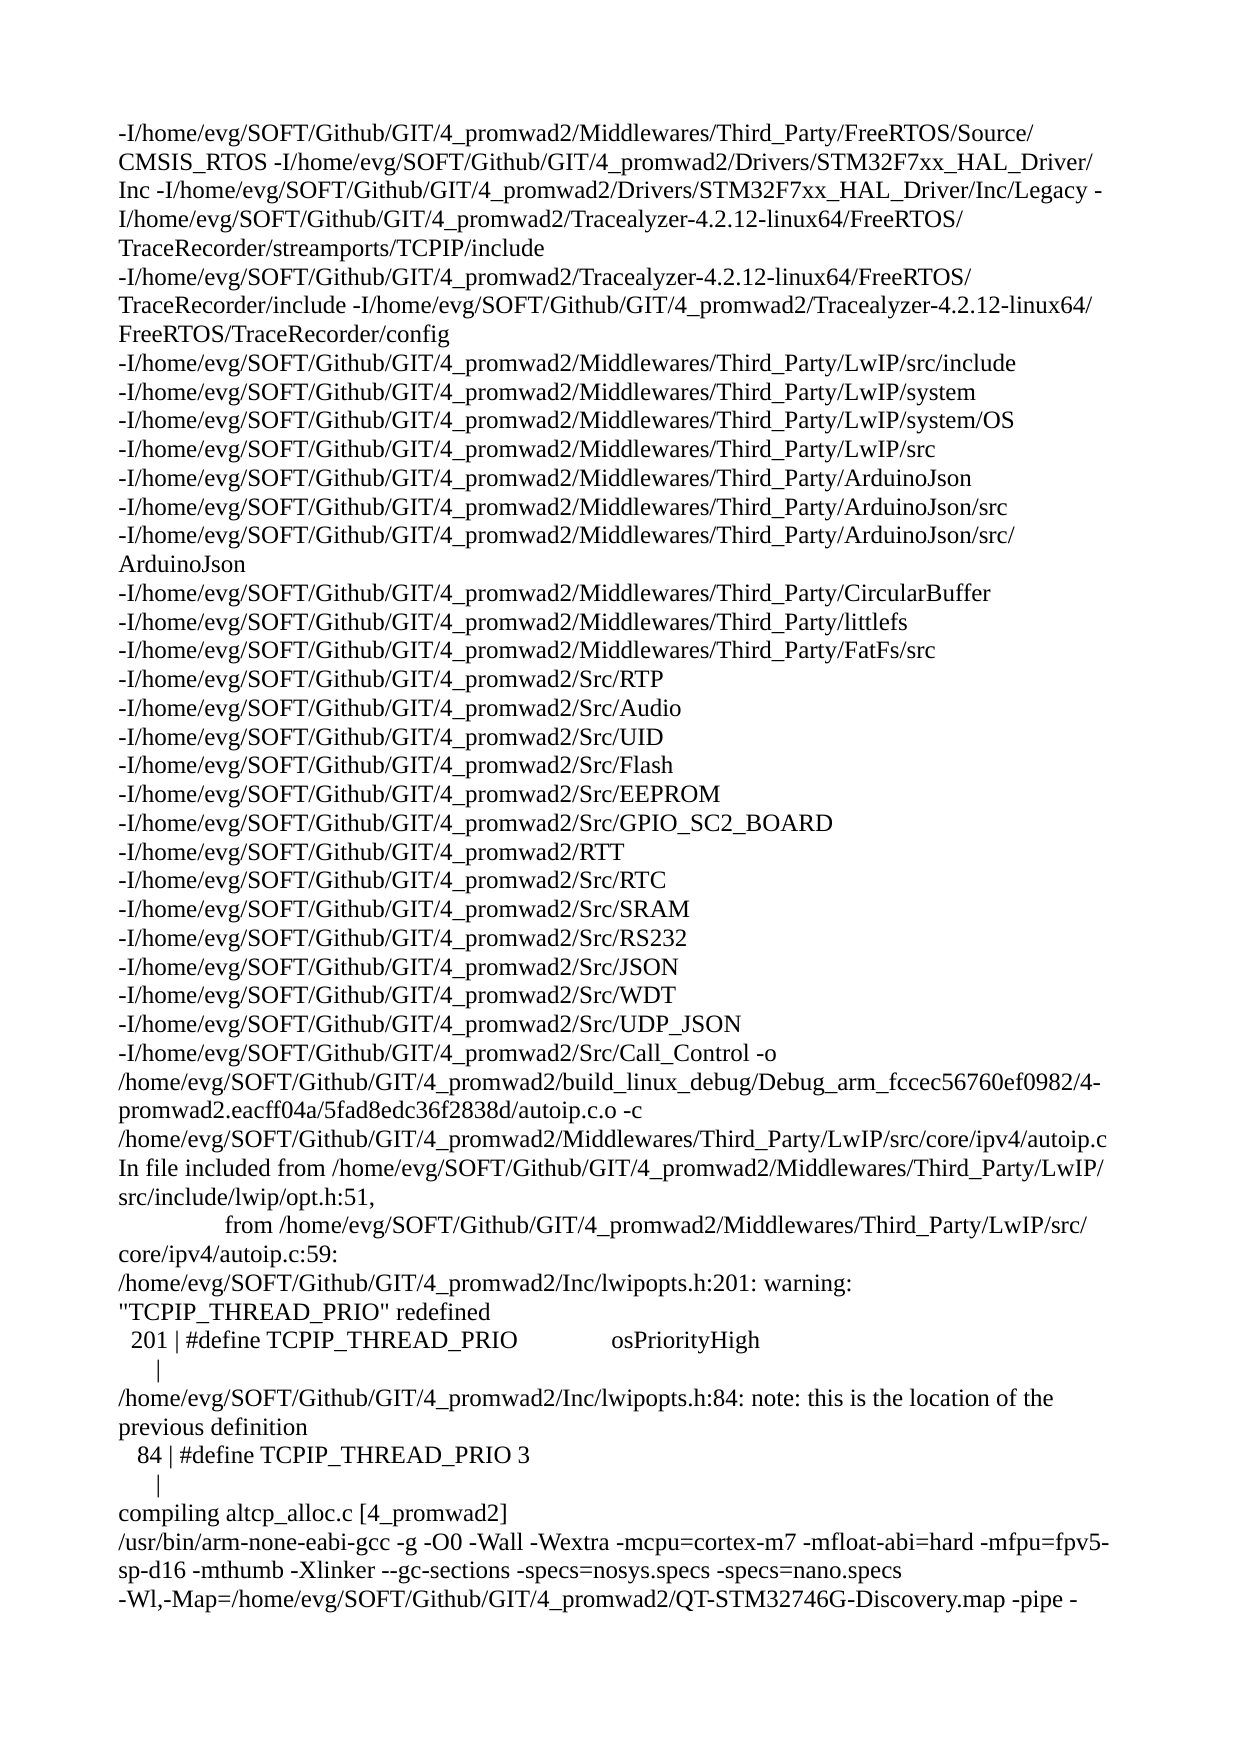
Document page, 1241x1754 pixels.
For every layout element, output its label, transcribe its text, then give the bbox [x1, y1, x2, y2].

text /home/evg/SOFT/Github/GIT/4_promwad2/Inc/lwipopts.h:84: note: this is the location of the previous definition [118, 1383, 1122, 1441]
text | [118, 1469, 1122, 1498]
text -I/home/evg/SOFT/Github/GIT/4_promwad2/Middlewares/Third_Party/FreeRTOS/Source/CMSIS_RTOS -I/home/evg/SOFT/Github/GIT/4_promwad2/Drivers/STM32F7xx_HAL_Driver/Inc -I/home/evg/SOFT/Github/GIT/4_promwad2/Drivers/STM32F7xx_HAL_Driver/Inc/Legacy -I/home/evg/SOFT/Github/GIT/4_promwad2/Tracealyzer-4.2.12-linux64/FreeRTOS/TraceRecorder/streamports/TCPIP/include -I/home/evg/SOFT/Github/GIT/4_promwad2/Tracealyzer-4.2.12-linux64/FreeRTOS/TraceRecorder/include -I/home/evg/SOFT/Github/GIT/4_promwad2/Tracealyzer-4.2.12-linux64/FreeRTOS/TraceRecorder/config -I/home/evg/SOFT/Github/GIT/4_promwad2/Middlewares/Third_Party/LwIP/src/include -I/home/evg/SOFT/Github/GIT/4_promwad2/Middlewares/Third_Party/LwIP/system -I/home/evg/SOFT/Github/GIT/4_promwad2/Middlewares/Third_Party/LwIP/system/OS -I/home/evg/SOFT/Github/GIT/4_promwad2/Middlewares/Third_Party/LwIP/src -I/home/evg/SOFT/Github/GIT/4_promwad2/Middlewares/Third_Party/ArduinoJson -I/home/evg/SOFT/Github/GIT/4_promwad2/Middlewares/Third_Party/ArduinoJson/src -I/home/evg/SOFT/Github/GIT/4_promwad2/Middlewares/Third_Party/ArduinoJson/src/ArduinoJson -I/home/evg/SOFT/Github/GIT/4_promwad2/Middlewares/Third_Party/CircularBuffer -I/home/evg/SOFT/Github/GIT/4_promwad2/Middlewares/Third_Party/littlefs -I/home/evg/SOFT/Github/GIT/4_promwad2/Middlewares/Third_Party/FatFs/src -I/home/evg/SOFT/Github/GIT/4_promwad2/Src/RTP -I/home/evg/SOFT/Github/GIT/4_promwad2/Src/Audio -I/home/evg/SOFT/Github/GIT/4_promwad2/Src/UID -I/home/evg/SOFT/Github/GIT/4_promwad2/Src/Flash -I/home/evg/SOFT/Github/GIT/4_promwad2/Src/EEPROM -I/home/evg/SOFT/Github/GIT/4_promwad2/Src/GPIO_SC2_BOARD -I/home/evg/SOFT/Github/GIT/4_promwad2/RTT -I/home/evg/SOFT/Github/GIT/4_promwad2/Src/RTC -I/home/evg/SOFT/Github/GIT/4_promwad2/Src/SRAM -I/home/evg/SOFT/Github/GIT/4_promwad2/Src/RS232 -I/home/evg/SOFT/Github/GIT/4_promwad2/Src/JSON -I/home/evg/SOFT/Github/GIT/4_promwad2/Src/WDT -I/home/evg/SOFT/Github/GIT/4_promwad2/Src/UDP_JSON -I/home/evg/SOFT/Github/GIT/4_promwad2/Src/Call_Control -o /home/evg/SOFT/Github/GIT/4_promwad2/build_linux_debug/Debug_arm_fccec56760ef0982/4-promwad2.eacff04a/5fad8edc36f2838d/autoip.c.o -c /home/evg/SOFT/Github/GIT/4_promwad2/Middlewares/Third_Party/LwIP/src/core/ipv4/autoip.c [118, 118, 1122, 1153]
text /home/evg/SOFT/Github/GIT/4_promwad2/Inc/lwipopts.h:201: warning: "TCPIP_THREAD_PRIO" redefined [118, 1268, 1122, 1326]
text In file included from /home/evg/SOFT/Github/GIT/4_promwad2/Middlewares/Third_Party/LwIP/src/include/lwip/opt.h:51, [118, 1153, 1122, 1211]
text compiling altcp_alloc.c [4_promwad2] [118, 1498, 1122, 1527]
text | [118, 1354, 1122, 1383]
text from /home/evg/SOFT/Github/GIT/4_promwad2/Middlewares/Third_Party/LwIP/src/core/ipv4/autoip.c:59: [118, 1211, 1122, 1268]
text 84 | #define TCPIP_THREAD_PRIO 3 [118, 1441, 1122, 1469]
text /usr/bin/arm-none-eabi-gcc -g -O0 -Wall -Wextra -mcpu=cortex-m7 -mfloat-abi=hard -mfpu=fpv5-sp-d16 -mthumb -Xlinker --gc-sections -specs=nosys.specs -specs=nano.specs -Wl,-Map=/home/evg/SOFT/Github/GIT/4_promwad2/QT-STM32746G-Discovery.map -pipe [118, 1527, 1122, 1613]
text 201 | #define TCPIP_THREAD_PRIO osPriorityHigh [118, 1326, 1122, 1354]
